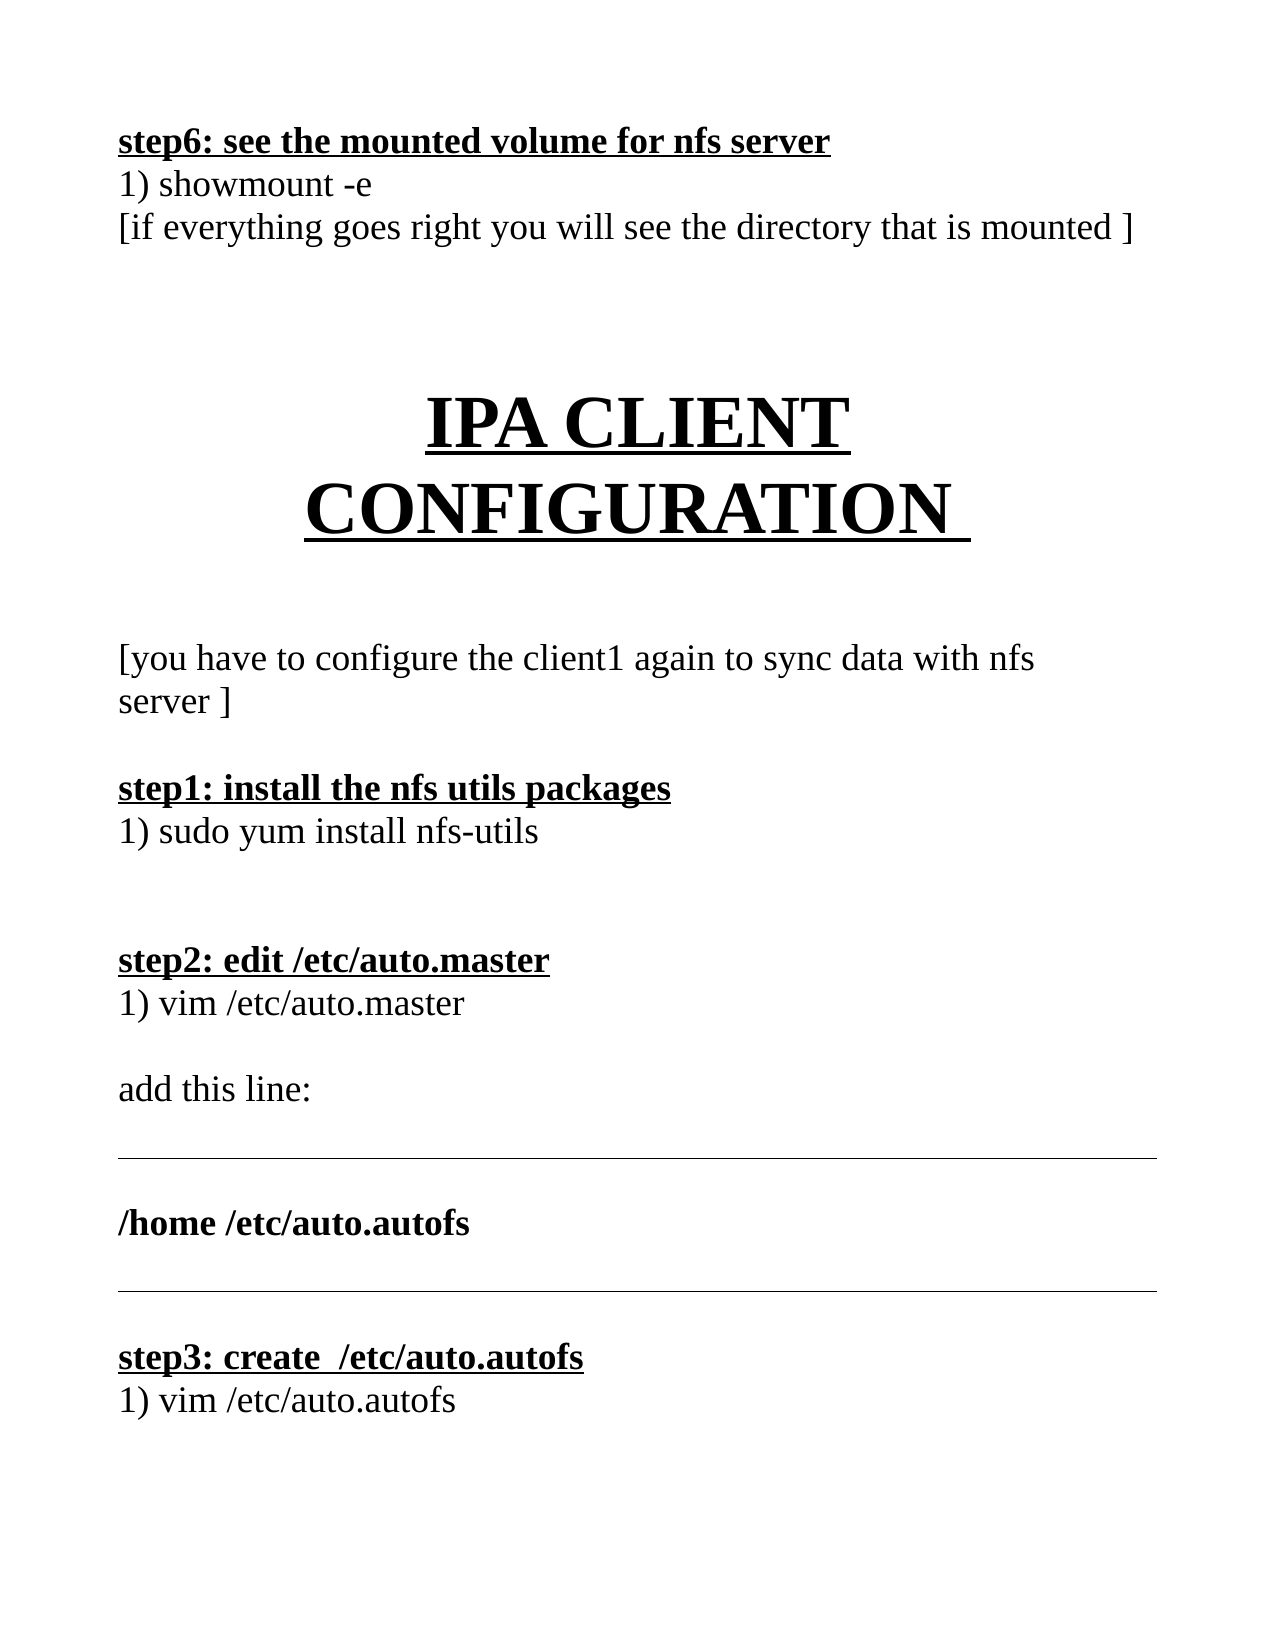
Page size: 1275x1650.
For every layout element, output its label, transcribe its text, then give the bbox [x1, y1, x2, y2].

text step1: install the nfs utils packages [118, 765, 1157, 808]
text 1) vim /etc/auto.autofs [118, 1378, 1157, 1421]
text [you have to configure the client1 again to sync data with nfs server ] [118, 636, 1157, 722]
text 1) vim /etc/auto.master [118, 981, 1157, 1024]
text step6: see the mounted volume for nfs server [118, 118, 1157, 161]
text step2: edit /etc/auto.master [118, 937, 1157, 981]
text 1) sudo yum install nfs-utils [118, 808, 1157, 851]
text [if everything goes right you will see the directory that is mounted ] [118, 204, 1157, 247]
text step3: create /etc/auto.autofs [118, 1334, 1157, 1378]
text IPA CLIENT CONFIGURATION [118, 377, 1157, 549]
text 1) showmount -e [118, 161, 1157, 204]
text /home /etc/auto.autofs [118, 1201, 1157, 1244]
text add this line: [118, 1067, 1157, 1110]
